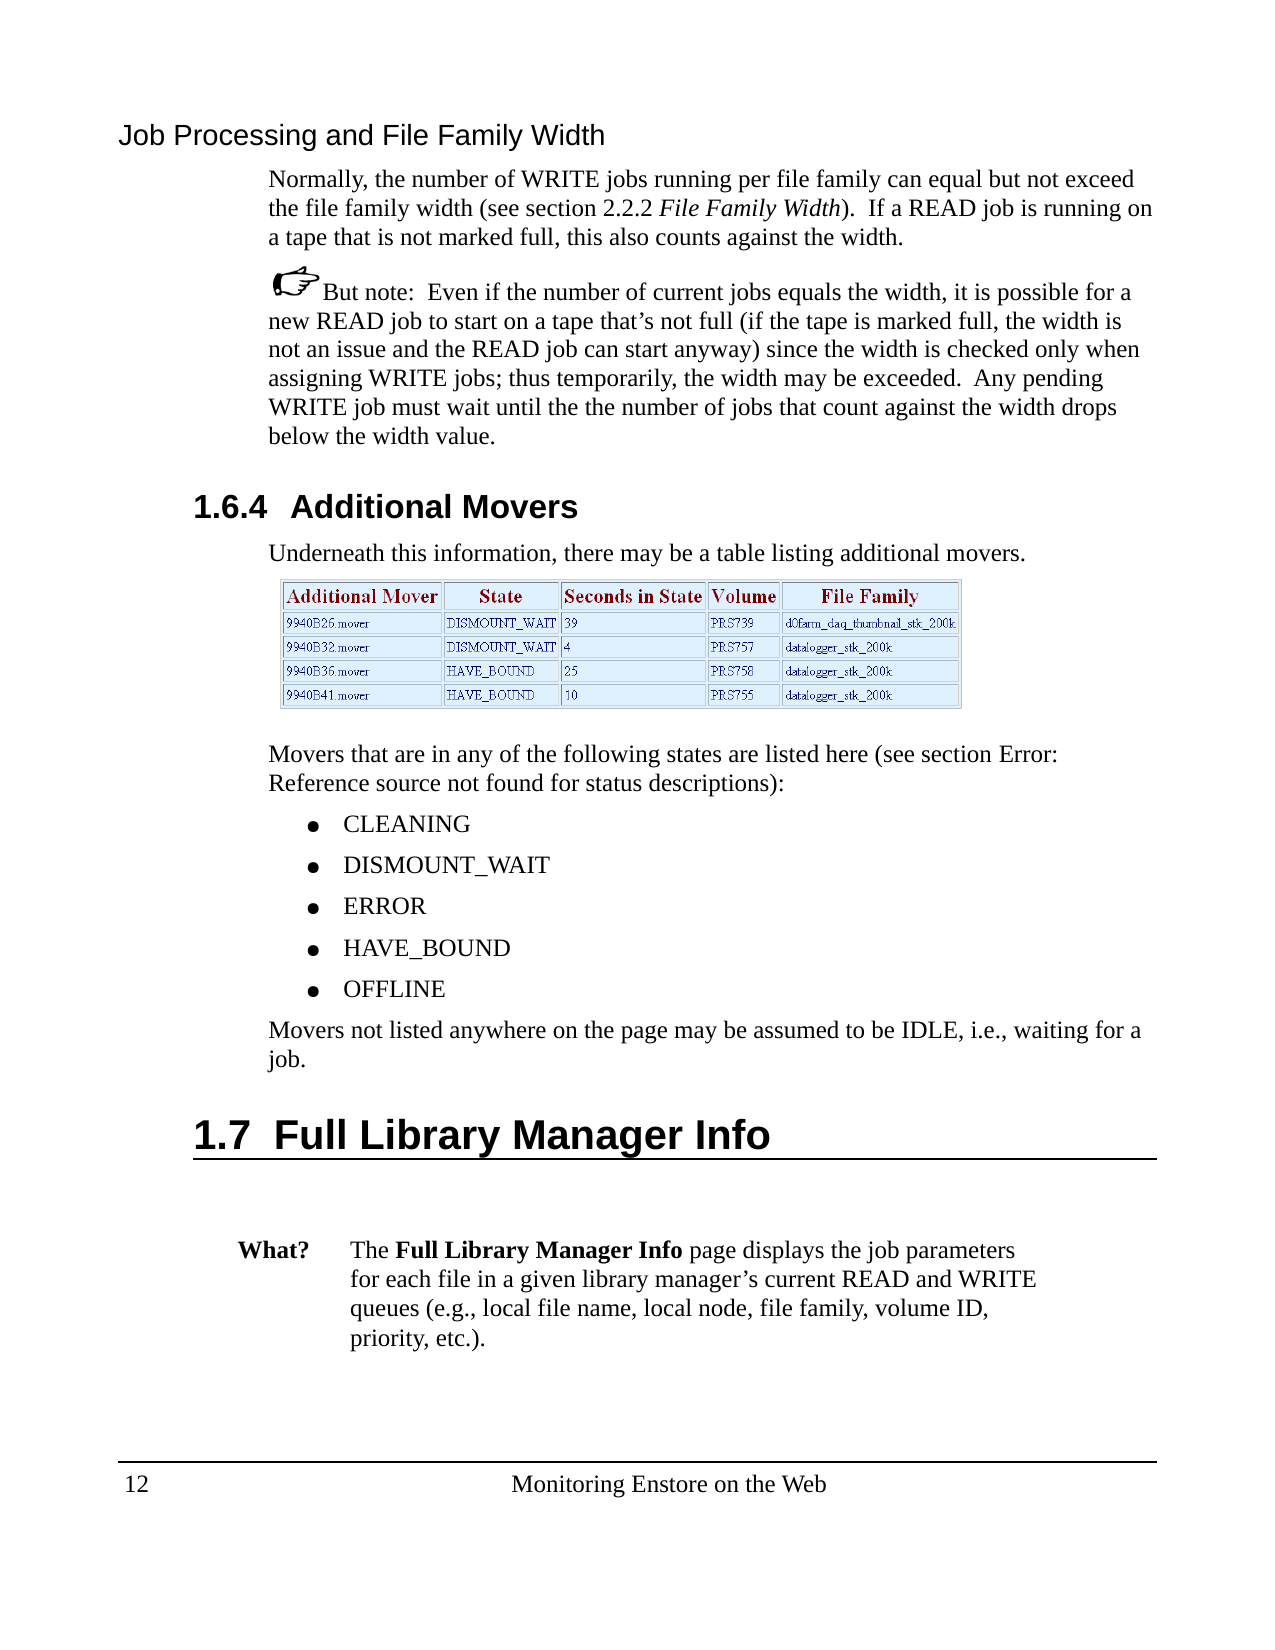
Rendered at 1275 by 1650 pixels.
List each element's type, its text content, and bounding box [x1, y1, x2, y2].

text Movers that are in any of the following states are listed here (see section for status descriptions): [268, 739, 1157, 796]
table_header The Full Library Manager Info page displays the job parameters for each file in a given library manager’s current READ and WRITE queues (e.g., local file name, local node, file family, volume ID, priority, etc.). [338, 1214, 1050, 1368]
text Underneath this information, there may be a table listing additional movers.additional_movers 180 [268, 538, 1157, 726]
list CLEANING [306, 809, 1157, 838]
list ERROR [306, 891, 1157, 920]
text But note: Even if the number of current jobs equals the width, it is possible for a new READ job to start on a tape that’s not full (if the tape is marked full, the width is not an issue and the READ job can start anyway) since the width is checked only when assigning WRITE jobs; thus temporarily, the width may be exceeded. Any pending WRITE job must wait until the the number of jobs that count against the width drops below the width value. [268, 263, 1157, 449]
list OFFLINE [306, 974, 1157, 1003]
subtitle Full Library Manager Info [193, 1110, 1157, 1158]
list DISMOUNT_WAIT [306, 850, 1157, 879]
subtitle Additional Movers [156, 487, 1157, 526]
table_header What? [225, 1214, 337, 1368]
subtitle Job Processing and File Family Width [118, 118, 1157, 152]
text Movers not listed anywhere on the page may be assumed to be IDLE, i.e., waiting for a job. [268, 1015, 1157, 1073]
text Normally, the number of WRITE jobs running per file family can equal but not exceed the file family width (see section 2.2.2 File Family Width). If a READ job is running on a tape that is not marked full, this also counts against the width. [268, 164, 1157, 250]
list HAVE_BOUND [306, 933, 1157, 961]
